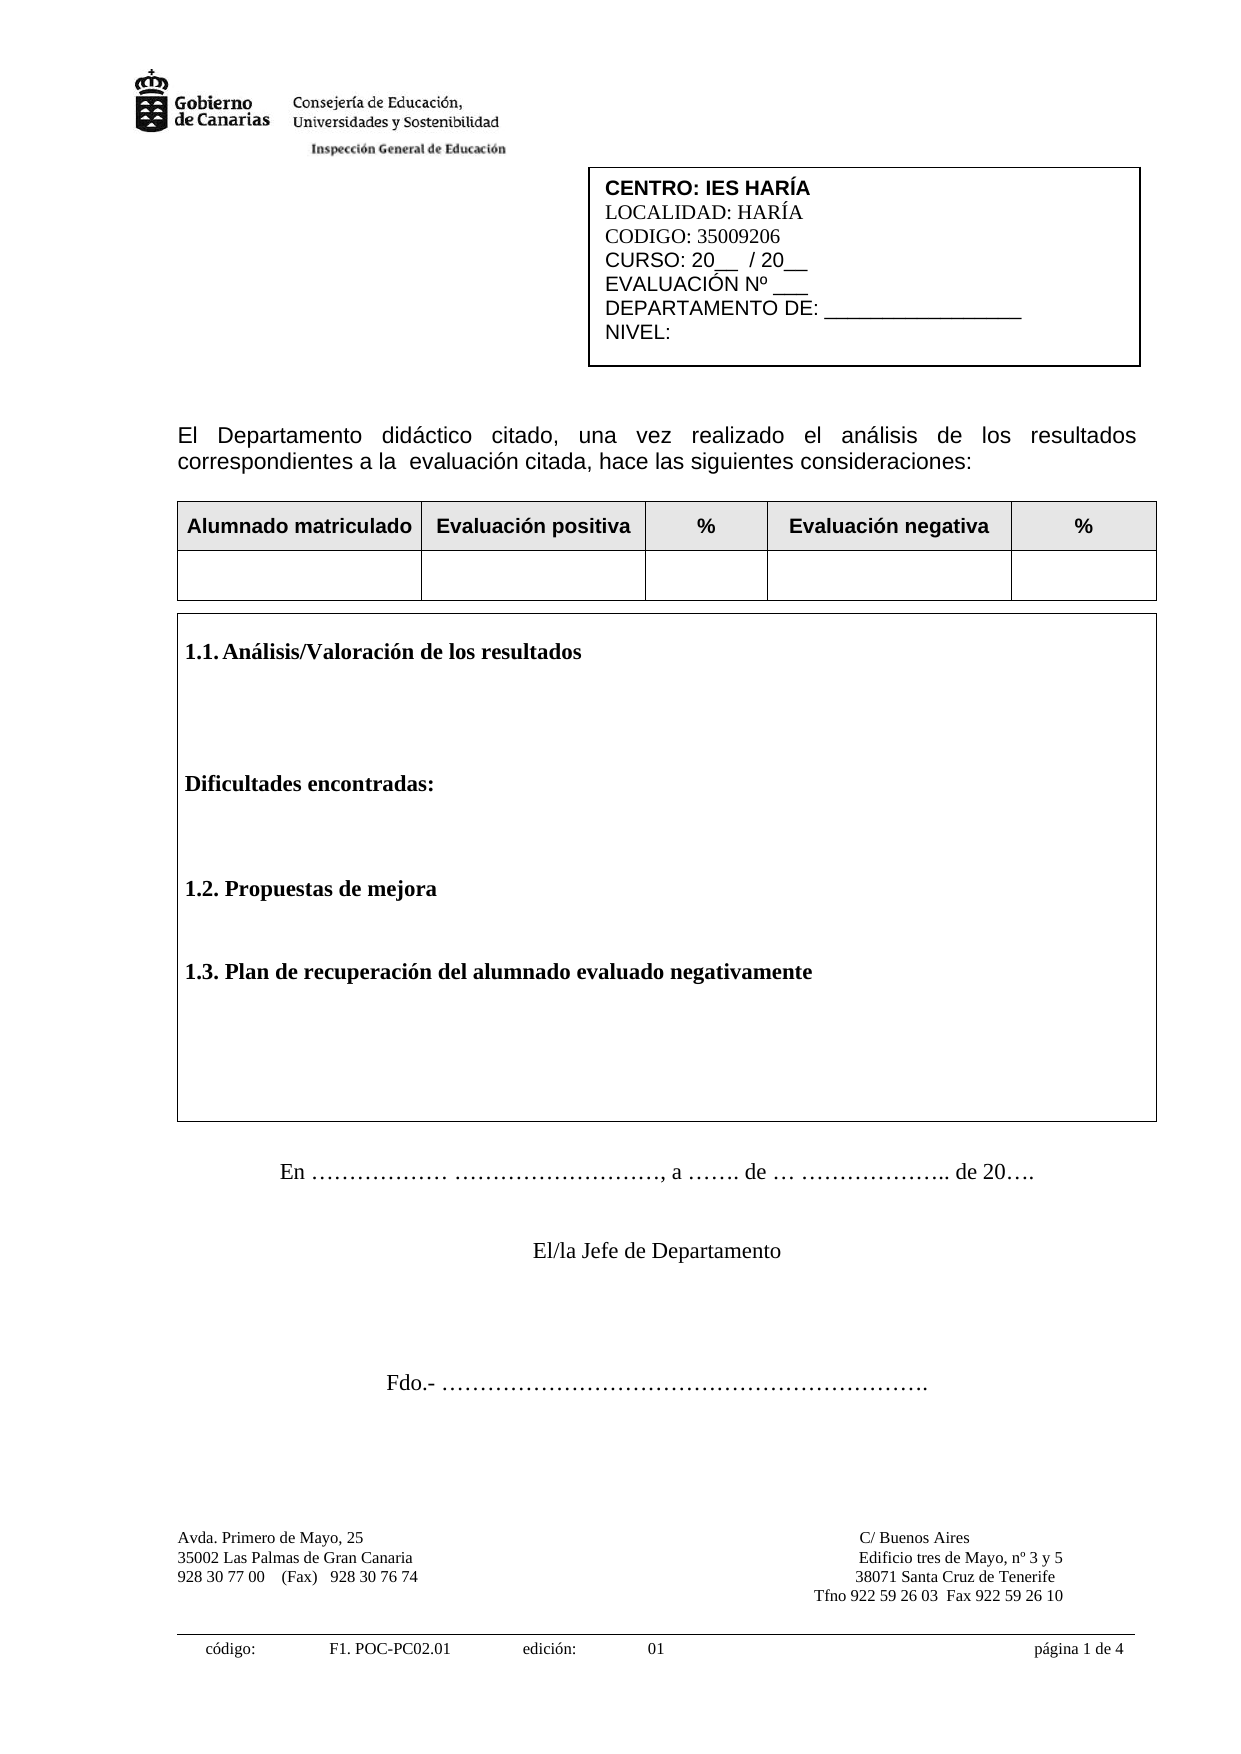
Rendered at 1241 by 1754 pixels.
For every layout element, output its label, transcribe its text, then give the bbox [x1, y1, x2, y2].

table_header Alumnado matriculado [178, 502, 421, 550]
text El/la Jefe de Departamento [177, 1237, 1137, 1263]
table_header Evaluación positiva [422, 502, 645, 550]
text CODIGO: 35009206 [605, 224, 1124, 248]
text EVALUACIÓN Nº ___ [605, 272, 1124, 296]
text CENTRO: IES HARÍA [605, 176, 1124, 199]
text NIVEL: [605, 319, 1124, 343]
table_cell [422, 551, 645, 600]
text LOCALIDAD: HARÍA [605, 199, 1124, 224]
table_header % [1012, 502, 1156, 550]
text El Departamento didáctico citado, una vez realizado el análisis de los resultados correspondientes a la evaluación citada, hace las siguientes consideraciones: [177, 422, 1137, 474]
table_header Evaluación negativa [768, 502, 1011, 550]
table_cell [646, 551, 767, 600]
table_header % [646, 502, 767, 550]
picture [133, 69, 513, 164]
table_cell [1012, 551, 1156, 600]
text En ……………… ………………………, a ……. de … ……………….. de 20…. [177, 1158, 1137, 1184]
text CURSO: 20__ / 20__ [605, 248, 1124, 272]
table_header Análisis/Valoración de los resultados Dificultades encontradas: 1.2. Propuestas de mejora 1.3. Plan de recuperación del alumnado evaluado negativamente [178, 614, 1156, 1121]
table_cell [178, 551, 421, 600]
text DEPARTAMENTO DE: _________________ [605, 296, 1124, 319]
table_cell [768, 551, 1011, 600]
text Fdo.- ………………………………………………………. [177, 1368, 1137, 1395]
